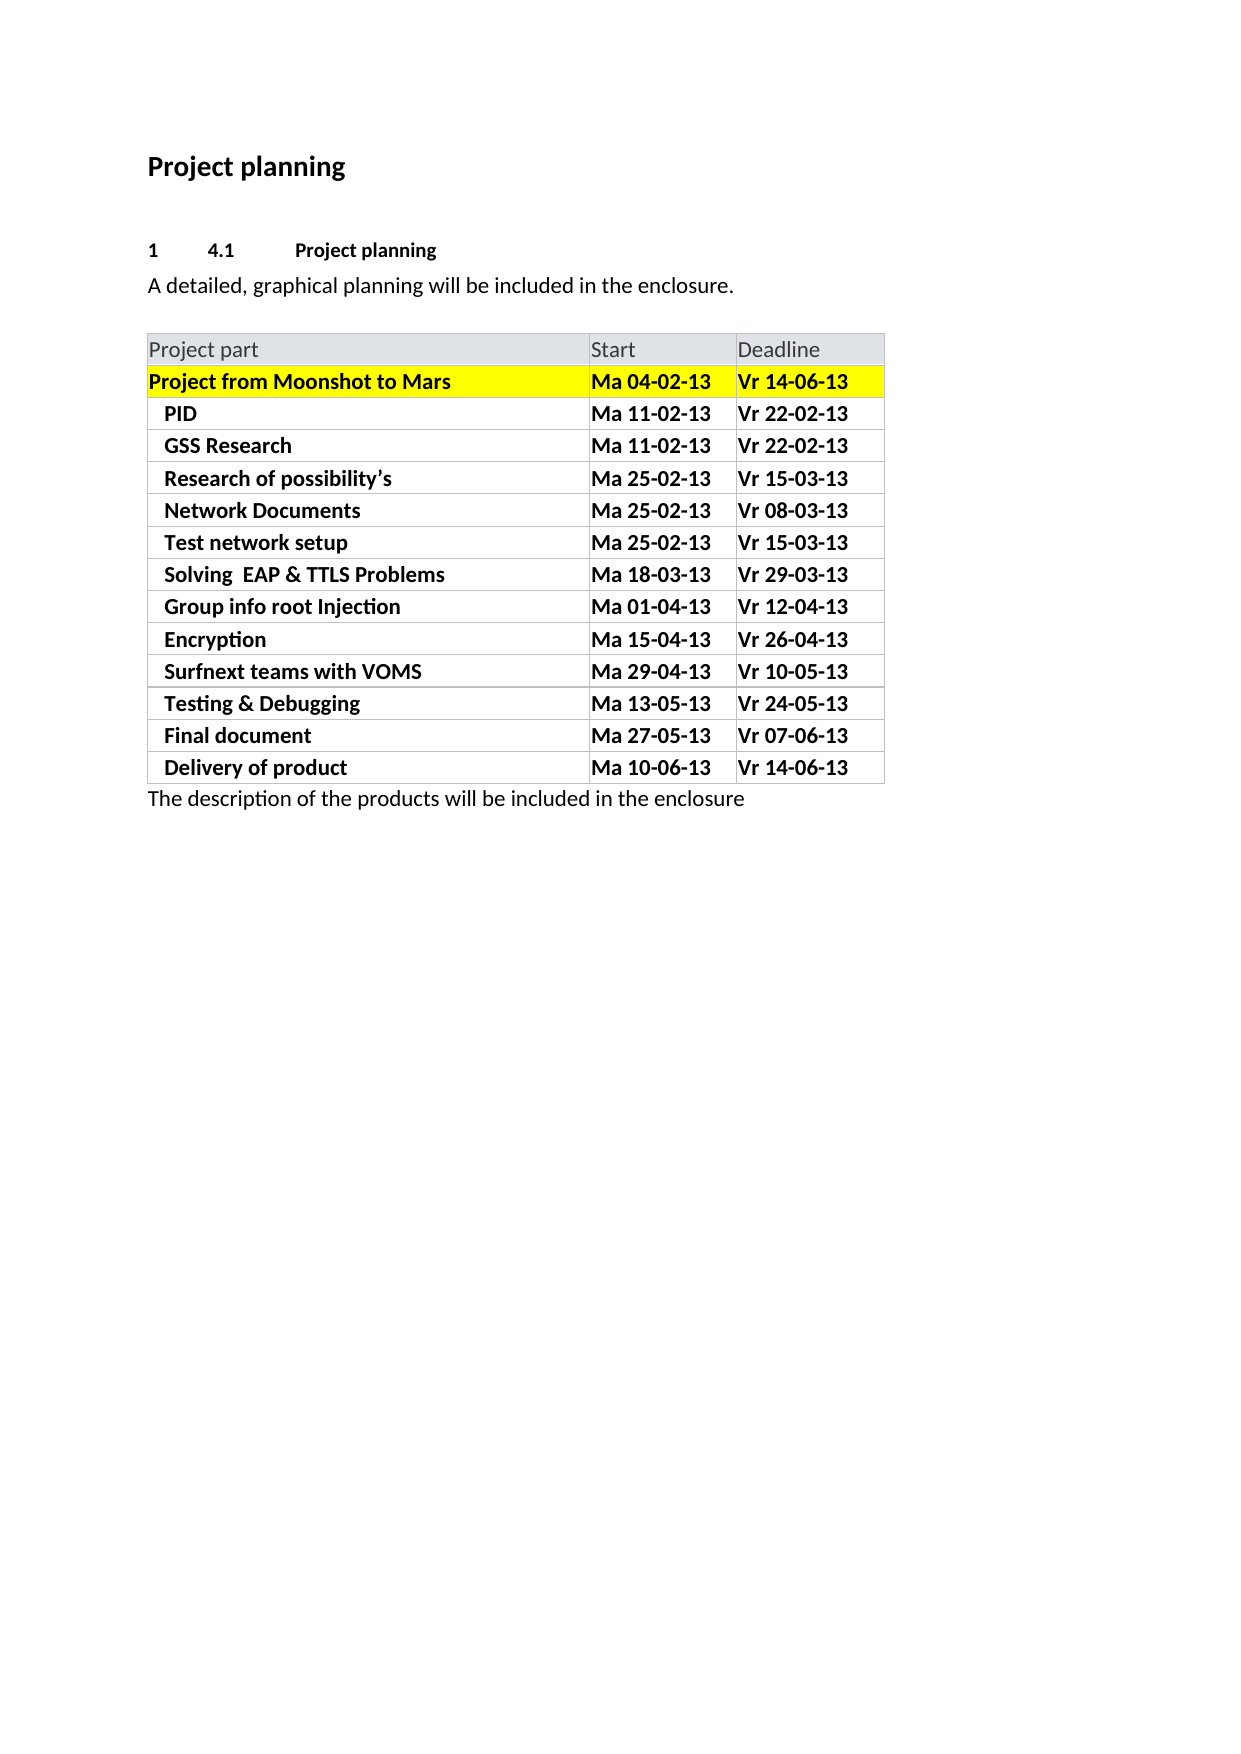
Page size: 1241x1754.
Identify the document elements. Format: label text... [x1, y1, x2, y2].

table_cell Vr 12-04-13 [737, 591, 884, 622]
table_cell Vr 24-05-13 [737, 688, 884, 719]
table_cell Vr 22-02-13 [737, 430, 884, 461]
table_cell Research of possibility’s [148, 462, 589, 493]
table_cell Ma 25-02-13 [590, 527, 736, 558]
table_cell Vr 26-04-13 [737, 623, 884, 654]
table_cell Vr 15-03-13 [737, 462, 884, 493]
table_cell Ma 13-05-13 [590, 688, 736, 719]
table_cell Vr 14-06-13 [737, 752, 884, 783]
table_cell Test network setup [148, 527, 589, 558]
table_cell Vr 10-05-13 [737, 655, 884, 686]
table_cell Surfnext teams with VOMS [148, 655, 589, 686]
table_cell Ma 01-04-13 [590, 591, 736, 622]
table_cell Final document [148, 720, 589, 751]
table_cell Ma 04-02-13 [590, 366, 736, 397]
table_cell Vr 15-03-13 [737, 527, 884, 558]
subtitle Project planning [148, 148, 1093, 183]
table_header Deadline [737, 334, 884, 364]
table_cell Ma 15-04-13 [590, 623, 736, 654]
table_cell Solving EAP & TTLS Problems [148, 559, 589, 590]
table_cell GSS Research [148, 430, 589, 461]
table_cell Delivery of product [148, 752, 589, 783]
table_cell Vr 14-06-13 [737, 366, 884, 397]
table_cell Ma 25-02-13 [590, 494, 736, 526]
table_cell Encryption [148, 623, 589, 654]
subtitle 4.1 Project planning [148, 237, 1093, 262]
table_header Project part [148, 334, 589, 364]
table_cell Ma 18-03-13 [590, 559, 736, 590]
table_cell Testing & Debugging [148, 688, 589, 719]
table_cell Project from Moonshot to Mars [148, 366, 589, 397]
table_cell Network Documents [148, 494, 589, 526]
table_cell Ma 11-02-13 [590, 398, 736, 429]
table_cell Ma 25-02-13 [590, 462, 736, 493]
text A detailed, graphical planning will be included in the enclosure. [148, 271, 1093, 299]
table_cell Ma 11-02-13 [590, 430, 736, 461]
table_cell Vr 08-03-13 [737, 494, 884, 526]
table_cell Vr 29-03-13 [737, 559, 884, 590]
text The description of the products will be included in the enclosure [148, 784, 1093, 812]
table_cell Ma 29-04-13 [590, 655, 736, 686]
table_cell Vr 22-02-13 [737, 398, 884, 429]
table_cell Vr 07-06-13 [737, 720, 884, 751]
table_cell Ma 10-06-13 [590, 752, 736, 783]
table_cell Group info root Injection [148, 591, 589, 622]
table_cell Ma 27-05-13 [590, 720, 736, 751]
table_cell PID [148, 398, 589, 429]
table_header Start [590, 334, 736, 364]
